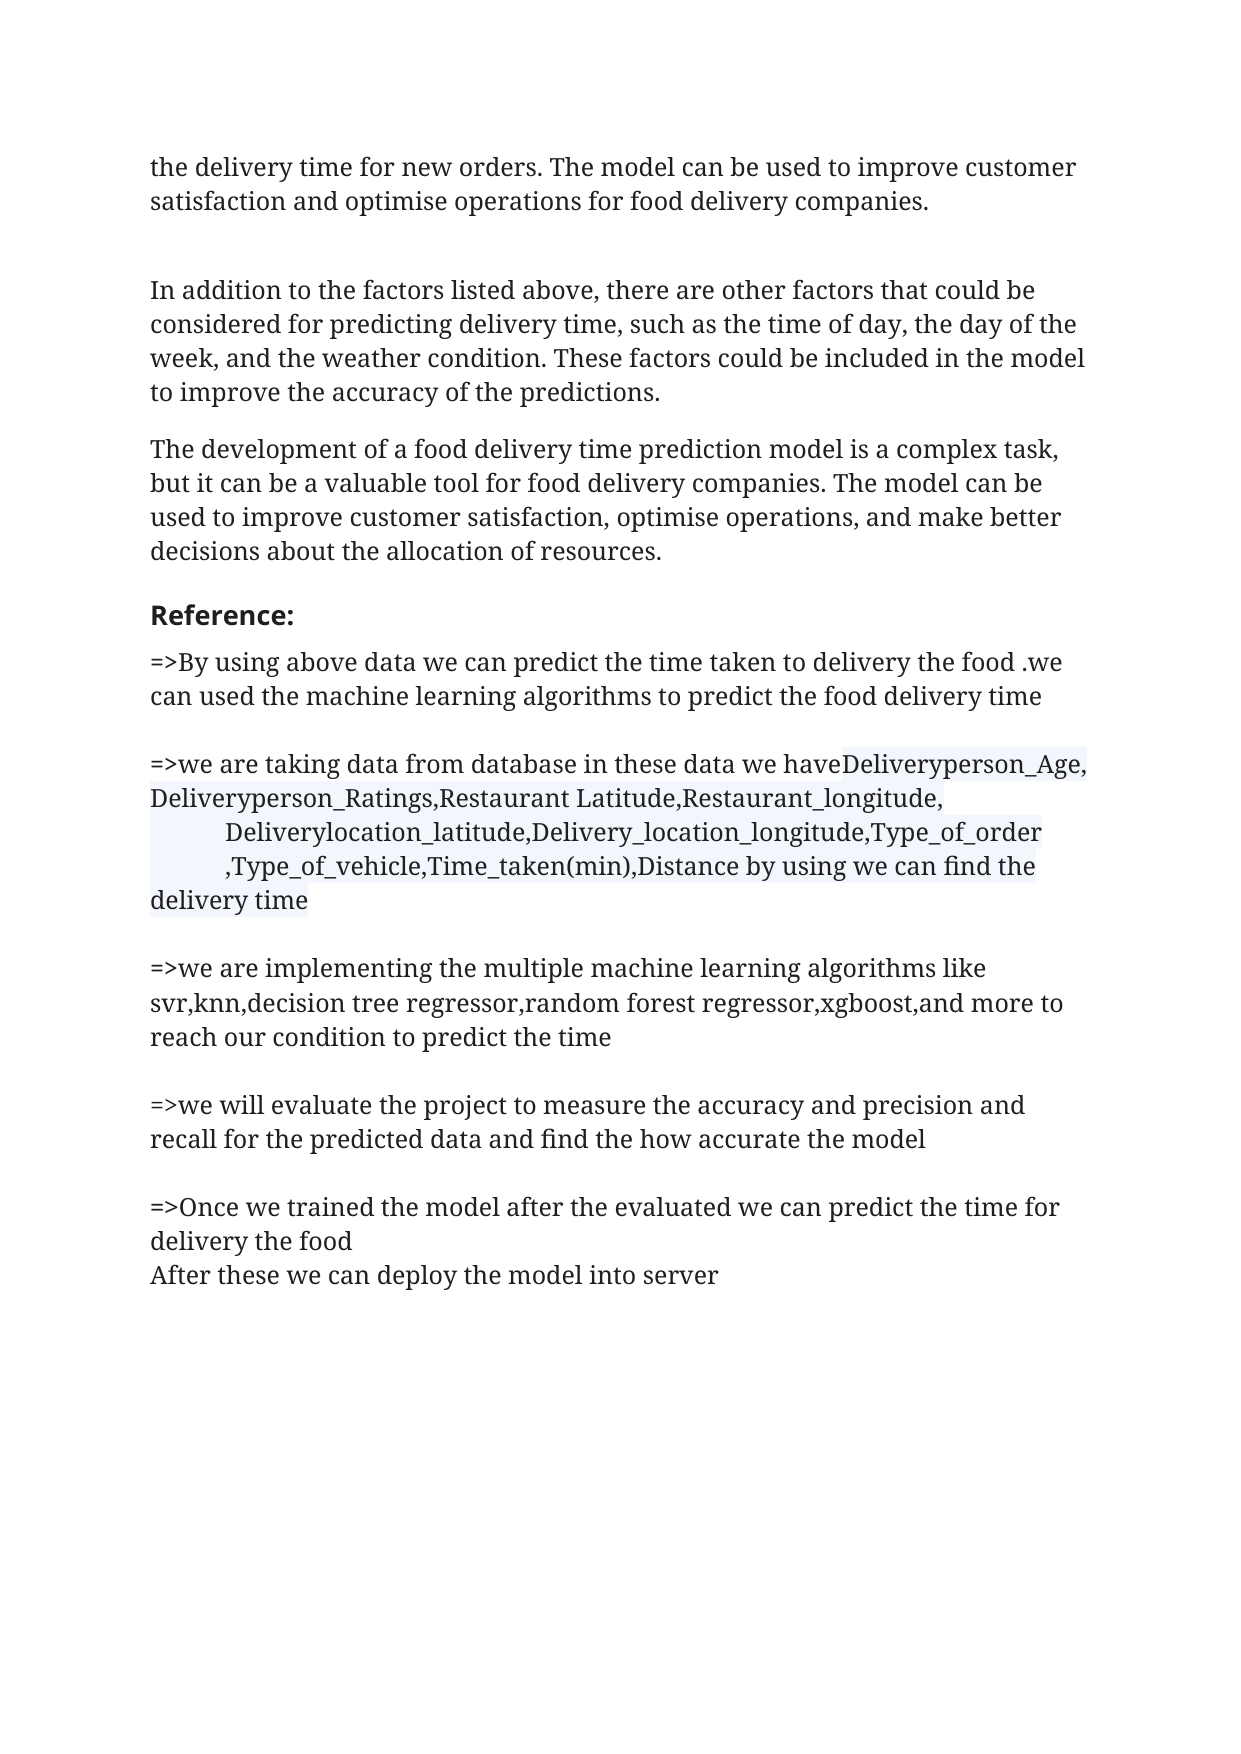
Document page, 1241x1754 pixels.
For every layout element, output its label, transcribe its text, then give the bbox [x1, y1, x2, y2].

text Reference: [150, 596, 1090, 633]
text In addition to the factors listed above, there are other factors that could be considered for predicting delivery time, such as the time of day, the day of the week, and the weather condition. These factors could be included in the model to improve the accuracy of the predictions. [150, 272, 1090, 409]
text =>we are taking data from database in these data we haveDeliveryperson_Age, Deliveryperson_Ratings,Restaurant Latitude,Restaurant_longitude, Deliverylocation_latitude,Delivery_location_longitude,Type_of_order ,Type_of_vehicle,Time_taken(min),Distance by using we can find the delivery time [150, 747, 1090, 917]
text the delivery time for new orders. The model can be used to improve customer satisfaction and optimise operations for food delivery companies. [150, 150, 1090, 218]
text =>we are implementing the multiple machine learning algorithms like svr,knn,decision tree regressor,random forest regressor,xgboost,and more to reach our condition to predict the time [150, 951, 1090, 1053]
text =>By using above data we can predict the time taken to delivery the food .we can used the machine learning algorithms to predict the food delivery time [150, 644, 1090, 713]
text The development of a food delivery time prediction model is a complex task, but it can be a valuable tool for food delivery companies. The model can be used to improve customer satisfaction, optimise operations, and make better decisions about the allocation of resources. [150, 432, 1090, 568]
text After these we can deploy the model into server [150, 1258, 1090, 1292]
text =>Once we trained the model after the evaluated we can predict the time for delivery the food [150, 1189, 1090, 1258]
text =>we will evaluate the project to measure the accuracy and precision and recall for the predicted data and find the how accurate the model [150, 1087, 1090, 1156]
